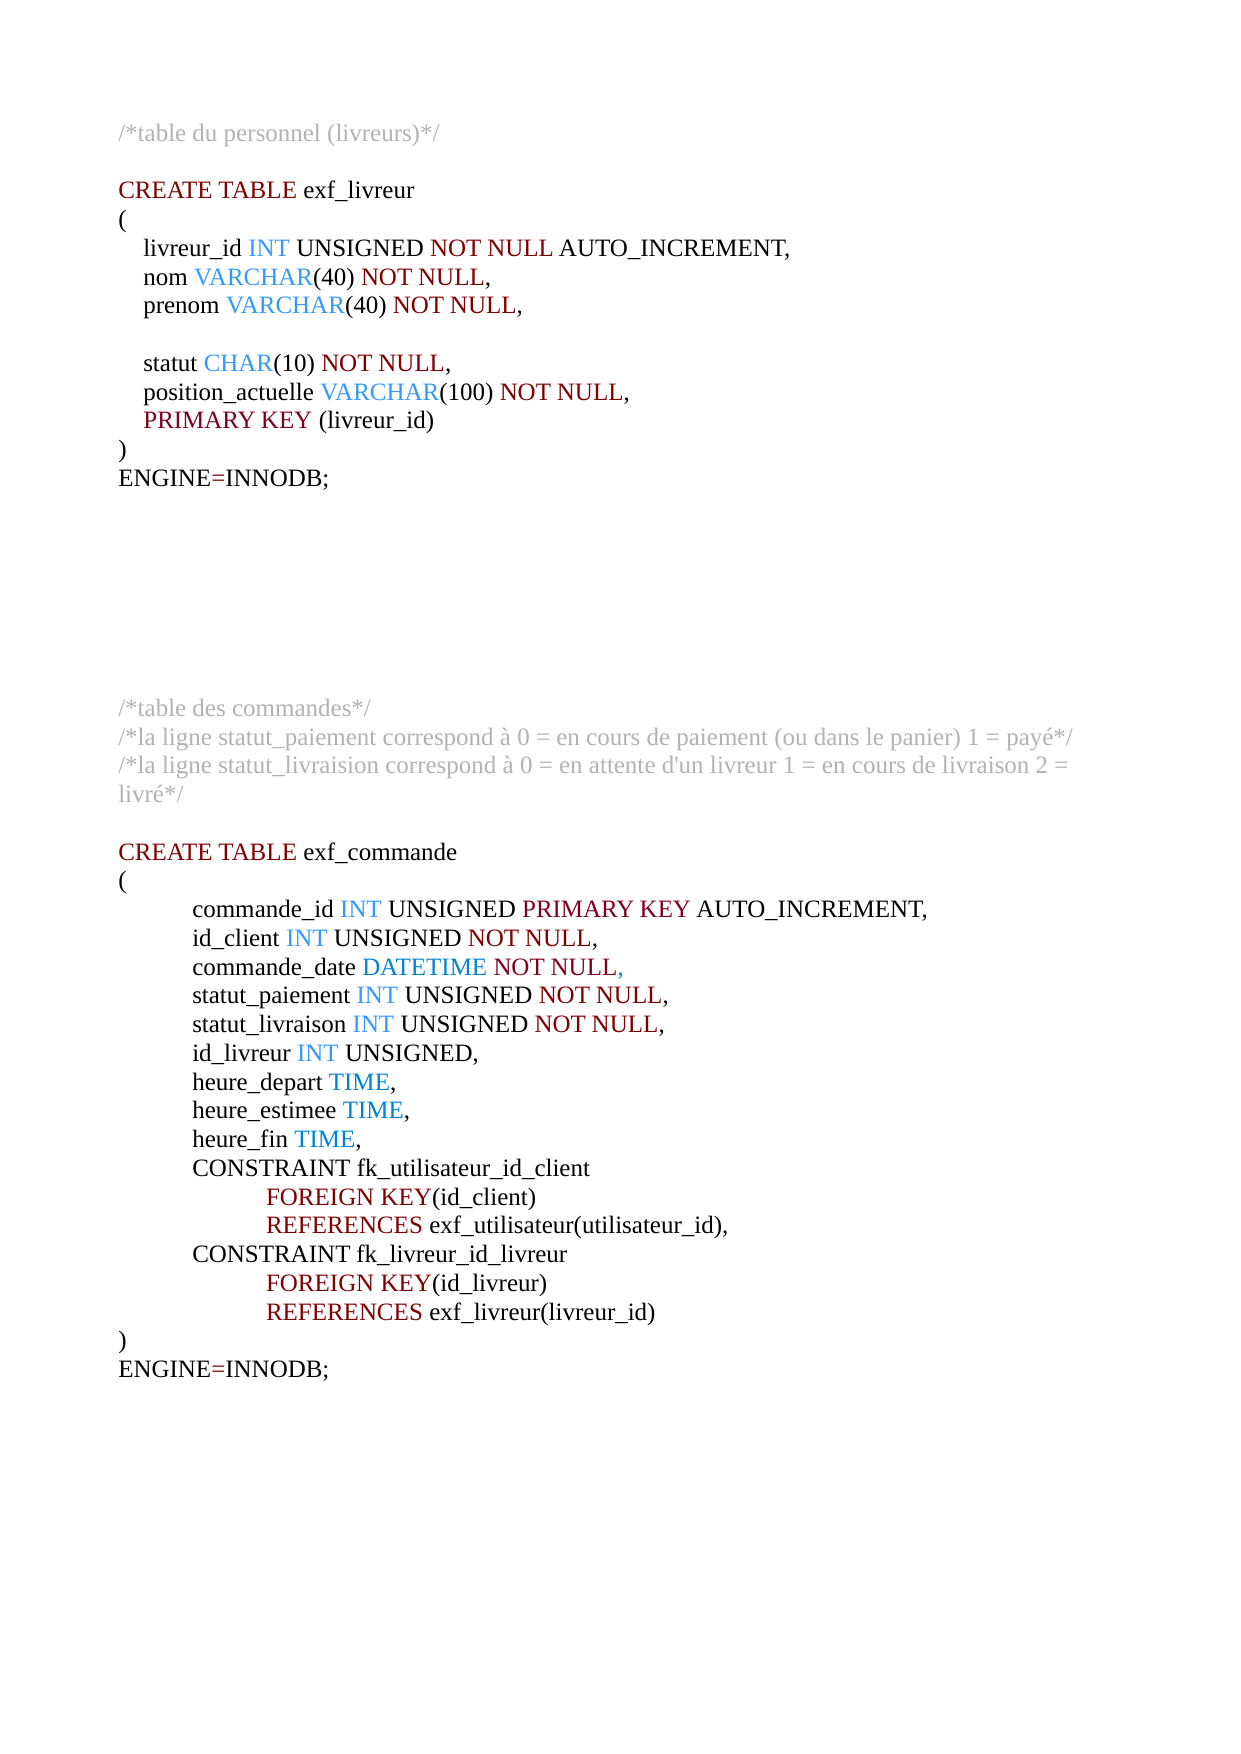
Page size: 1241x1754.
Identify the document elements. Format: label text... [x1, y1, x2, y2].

text /*table du personnel (livreurs)*/ [118, 118, 1122, 147]
text prenom VARCHAR(40) NOT NULL, [118, 291, 1122, 319]
text ) [118, 434, 1122, 463]
text ENGINE=INNODB; [118, 1354, 1122, 1383]
text id_client INT UNSIGNED NOT NULL, [118, 923, 1122, 952]
text ENGINE=INNODB; [118, 463, 1122, 492]
text FOREIGN KEY(id_livreur) [118, 1268, 1122, 1297]
text livreur_id INT UNSIGNED NOT NULL AUTO_INCREMENT, [118, 233, 1122, 262]
text statut_livraison INT UNSIGNED NOT NULL, [118, 1009, 1122, 1038]
text PRIMARY KEY (livreur_id) [118, 406, 1122, 434]
text commande_date DATETIME NOT NULL, [118, 952, 1122, 981]
text CONSTRAINT fk_utilisateur_id_client [118, 1153, 1122, 1182]
text ( [118, 204, 1122, 233]
text statut_paiement INT UNSIGNED NOT NULL, [118, 981, 1122, 1009]
text ( [118, 866, 1122, 894]
text CREATE TABLE exf_livreur [118, 176, 1122, 204]
text REFERENCES exf_utilisateur(utilisateur_id), [118, 1211, 1122, 1239]
text heure_fin TIME, [118, 1124, 1122, 1153]
text REFERENCES exf_livreur(livreur_id) [118, 1297, 1122, 1326]
text ) [118, 1326, 1122, 1354]
text /*la ligne statut_paiement correspond à 0 = en cours de paiement (ou dans le panier) 1 = payé*/ [118, 722, 1122, 751]
text heure_depart TIME, [118, 1067, 1122, 1096]
text CONSTRAINT fk_livreur_id_livreur [118, 1239, 1122, 1268]
text commande_id INT UNSIGNED PRIMARY KEY AUTO_INCREMENT, [118, 894, 1122, 923]
text CREATE TABLE exf_commande [118, 837, 1122, 866]
text position_actuelle VARCHAR(100) NOT NULL, [118, 377, 1122, 406]
text /*la ligne statut_livraision correspond à 0 = en attente d'un livreur 1 = en cours de livraison 2 = livré*/ [118, 751, 1122, 808]
text id_livreur INT UNSIGNED, [118, 1038, 1122, 1067]
text FOREIGN KEY(id_client) [118, 1182, 1122, 1211]
text nom VARCHAR(40) NOT NULL, [118, 262, 1122, 291]
text heure_estimee TIME, [118, 1096, 1122, 1124]
text /*table des commandes*/ [118, 693, 1122, 722]
text statut CHAR(10) NOT NULL, [118, 348, 1122, 377]
